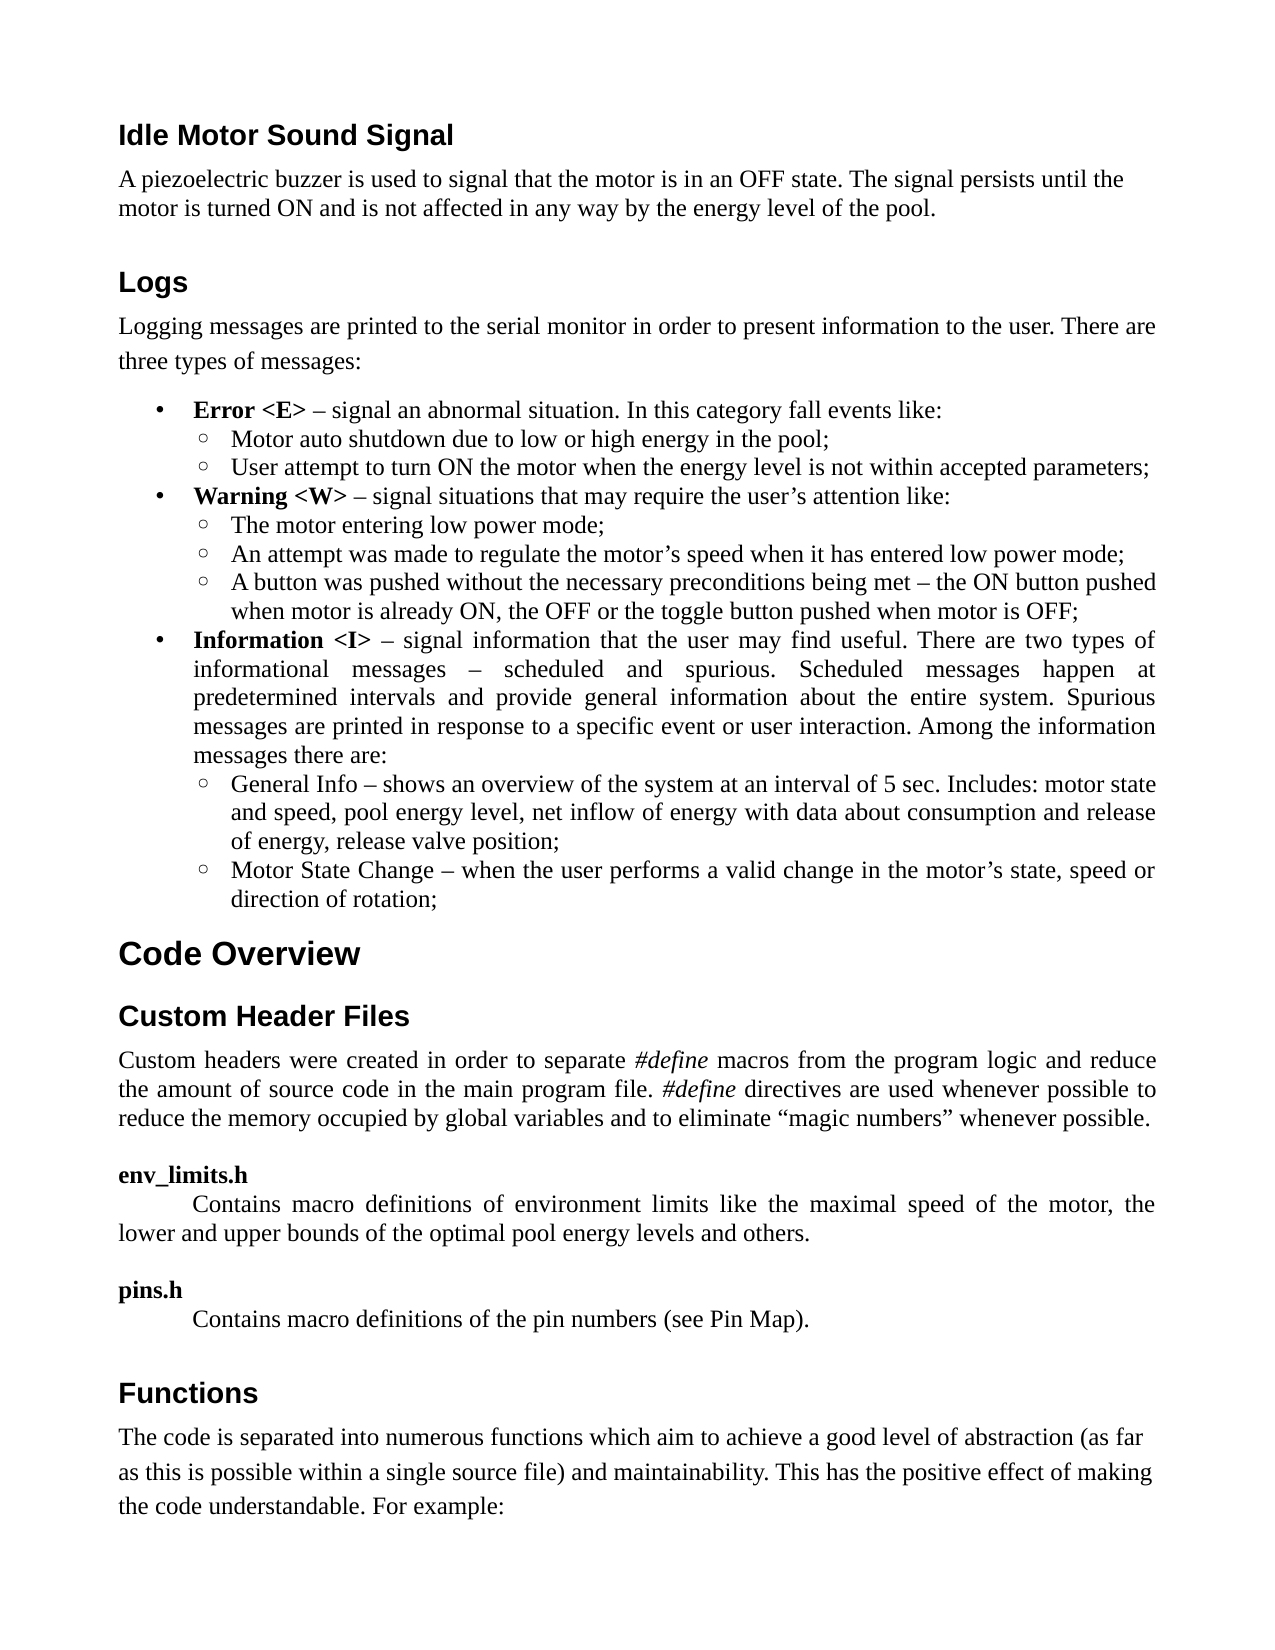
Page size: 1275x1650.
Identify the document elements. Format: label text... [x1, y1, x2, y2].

subtitle Code Overview [118, 933, 1157, 972]
list Motor State Change – when the user performs a valid change in the motor’s state, speed or direction of rotation; [193, 855, 1157, 912]
list An attempt was made to regulate the motor’s speed when it has entered low power mode; [193, 539, 1157, 567]
list Error <E> – signal an abnormal situation. In this category fall events like: [156, 395, 1157, 424]
list Motor auto shutdown due to low or high energy in the pool; [193, 424, 1157, 452]
text pins.h [118, 1275, 1157, 1304]
list A button was pushed without the necessary preconditions being met – the ON button pushed when motor is already ON, the OFF or the toggle button pushed when motor is OFF; [193, 567, 1157, 625]
subtitle Functions [118, 1376, 1157, 1410]
text Custom headers were created in order to separate #define macros from the program logic and reduce the amount of source code in the main program file. #define directives are used whenever possible to reduce the memory occupied by global variables and to eliminate “magic numbers” whenever possible. [118, 1045, 1157, 1132]
subtitle Idle Motor Sound Signal [118, 118, 1157, 152]
text Logging messages are printed to the serial monitor in order to present information to the user. There are three types of messages: [118, 311, 1157, 375]
list General Info – shows an overview of the system at an interval of 5 sec. Includes: motor state and speed, pool energy level, net inflow of energy with data about consumption and release of energy, release valve position; [193, 769, 1157, 855]
list Warning <W> – signal situations that may require the user’s attention like: [156, 481, 1157, 510]
text The code is separated into numerous functions which aim to achieve a good level of abstraction (as far as this is possible within a single source file) and maintainability. This has the positive effect of making the code understandable. For example: [118, 1422, 1157, 1520]
text A piezoelectric buzzer is used to signal that the motor is in an OFF state. The signal persists until the motor is turned ON and is not affected in any way by the energy level of the pool. [118, 164, 1157, 222]
list User attempt to turn ON the motor when the energy level is not within accepted parameters; [193, 452, 1157, 481]
subtitle Logs [118, 265, 1157, 299]
list The motor entering low power mode; [193, 510, 1157, 539]
text env_limits.h [118, 1160, 1157, 1189]
text Contains macro definitions of the pin numbers (see Pin Map). [118, 1304, 1157, 1333]
subtitle Custom Header Files [118, 999, 1157, 1033]
list Information <I> – signal information that the user may find useful. There are two types of informational messages – scheduled and spurious. Scheduled messages happen at predetermined intervals and provide general information about the entire system. Spurious messages are printed in response to a specific event or user interaction. Among the information messages there are: [156, 625, 1157, 769]
text Contains macro definitions of environment limits like the maximal speed of the motor, the lower and upper bounds of the optimal pool energy levels and others. [118, 1189, 1157, 1247]
